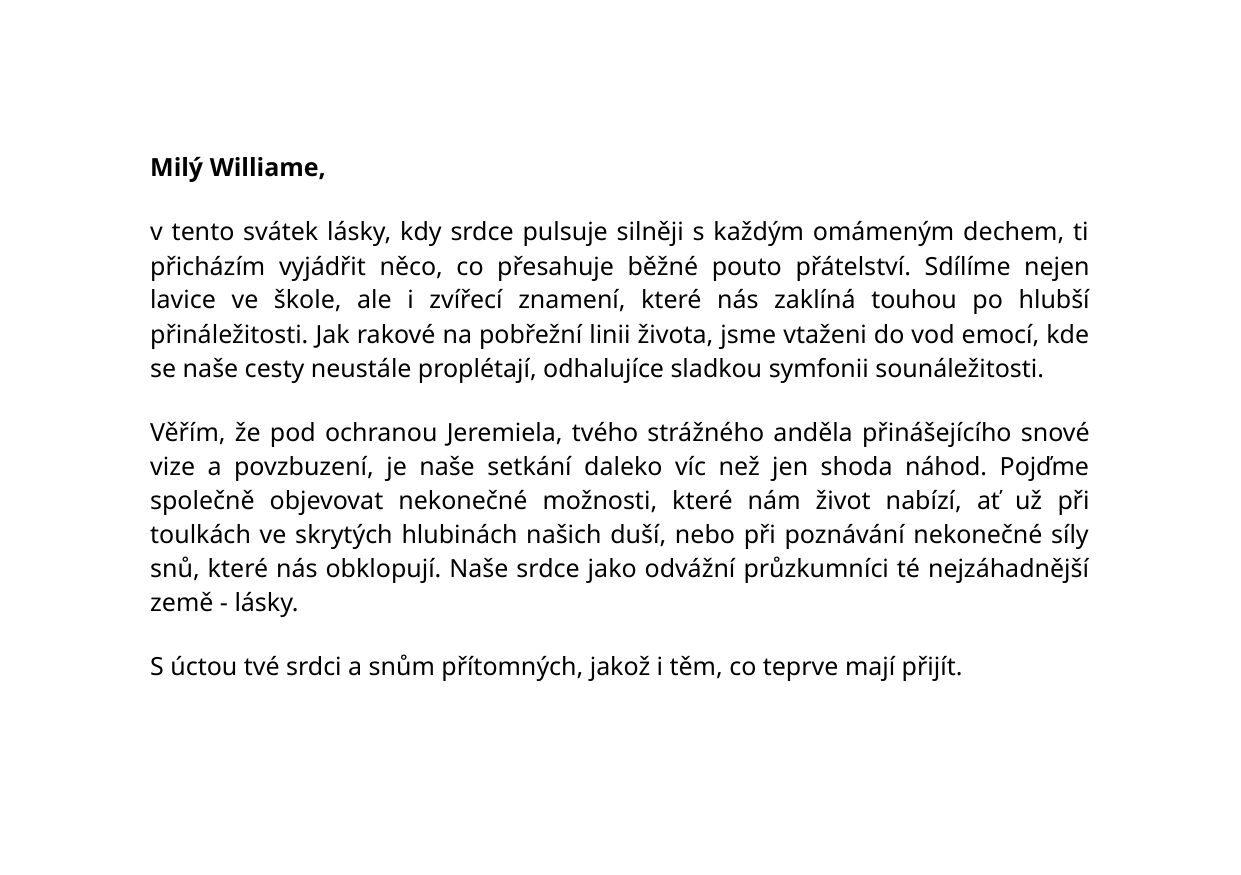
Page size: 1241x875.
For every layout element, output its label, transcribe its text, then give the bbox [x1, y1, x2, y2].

text v tento svátek lásky, kdy srdce pulsuje silněji s každým omámeným dechem, ti přicházím vyjádřit něco, co přesahuje běžné pouto přátelství. Sdílíme nejen lavice ve škole, ale i zvířecí znamení, které nás zaklíná touhou po hlubší přináležitosti. Jak rakové na pobřežní linii života, jsme vtaženi do vod emocí, kde se naše cesty neustále proplétají, odhalujíce sladkou symfonii sounáležitosti. [150, 214, 1091, 384]
text Milý Williame, [150, 150, 1091, 184]
text S úctou tvé srdci a snům přítomných, jakož i těm, co teprve mají přijít. [150, 649, 1091, 683]
text Věřím, že pod ochranou Jeremiela, tvého strážného anděla přinášejícího snové vize a povzbuzení, je naše setkání daleko víc než jen shoda náhod. Pojďme společně objevovat nekonečné možnosti, které nám život nabízí, ať už při toulkách ve skrytých hlubinách našich duší, nebo při poznávání nekonečné síly snů, které nás obklopují. Naše srdce jako odvážní průzkumníci té nejzáhadnější země - lásky. [150, 414, 1091, 619]
